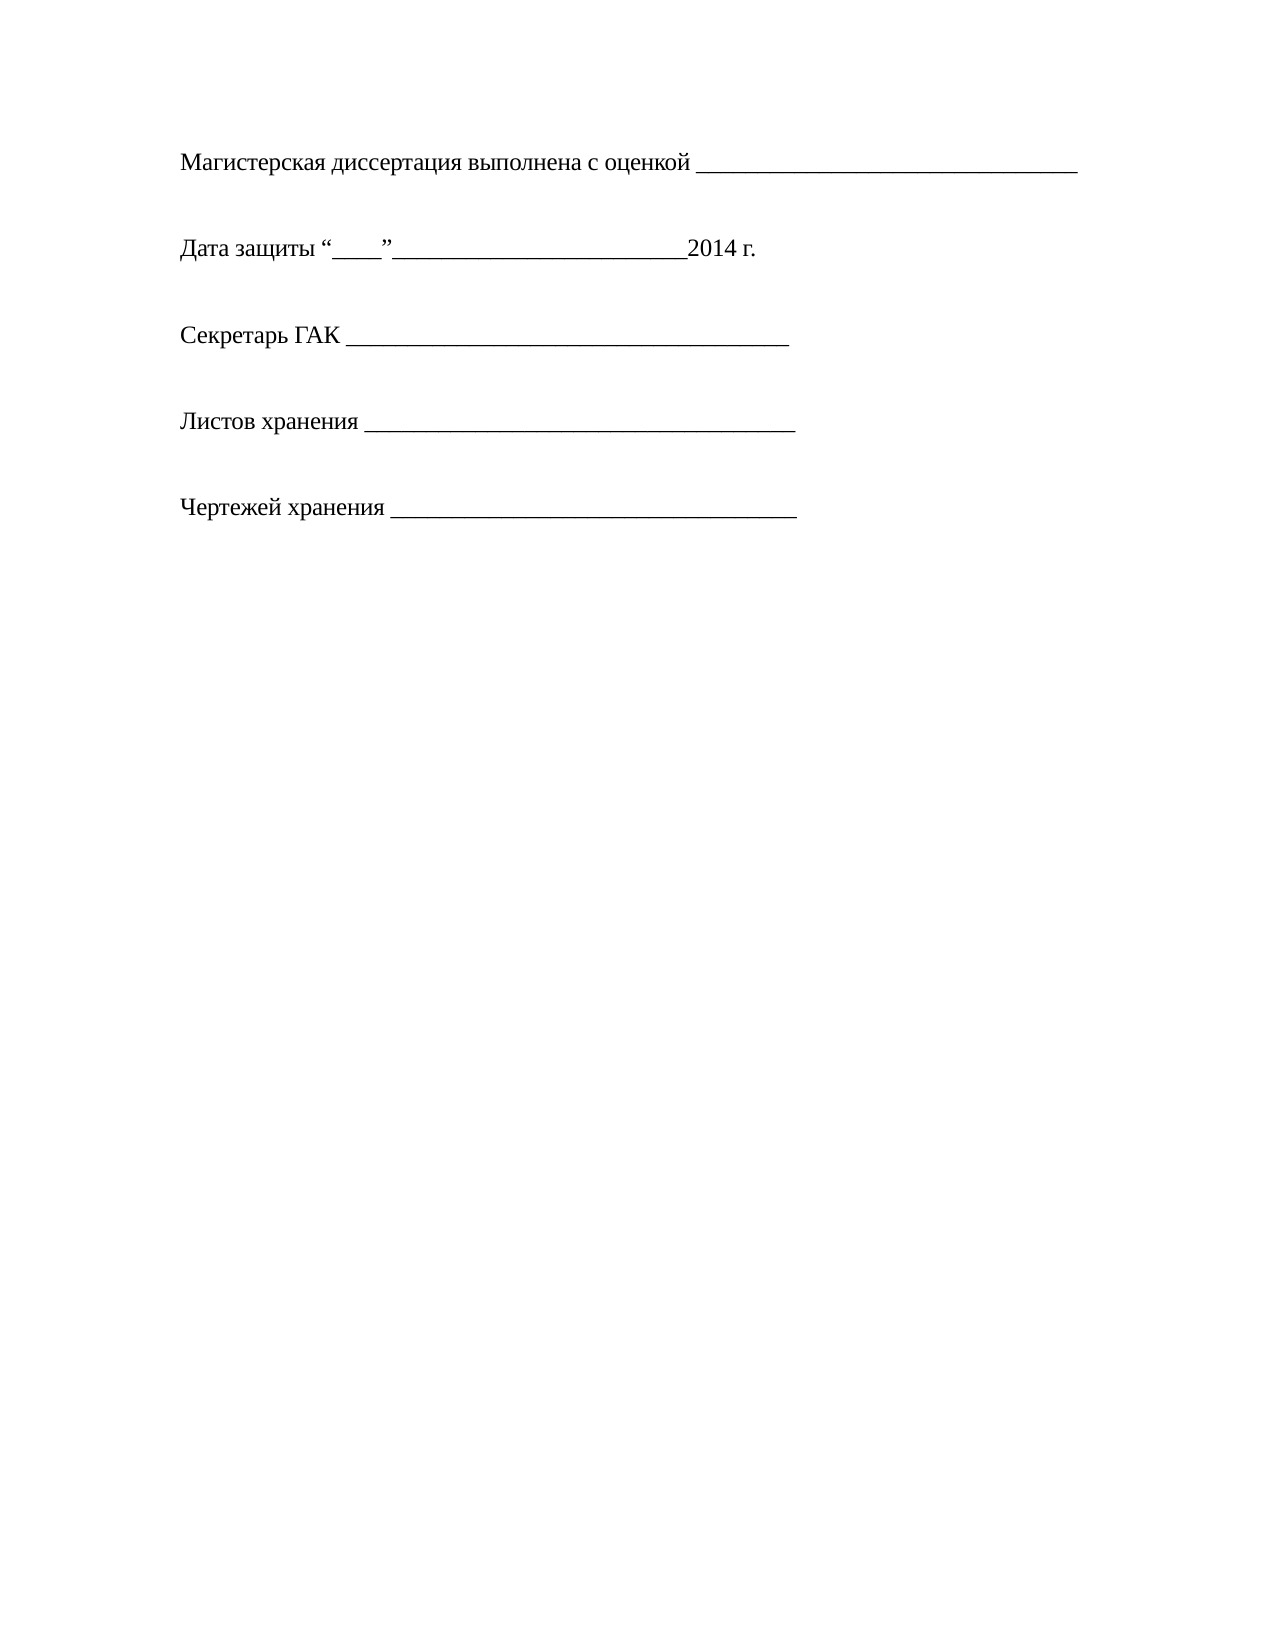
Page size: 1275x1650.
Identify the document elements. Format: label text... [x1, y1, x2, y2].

text Чертежей хранения _________________________________ [180, 492, 1156, 521]
text Секретарь ГАК ____________________________________ [180, 320, 1156, 348]
text Дата защиты “____”________________________2014 г. [180, 233, 1156, 262]
text Магистерская диссертация выполнена с оценкой _______________________________ [180, 147, 1156, 176]
text Листов хранения ___________________________________ [180, 406, 1156, 435]
